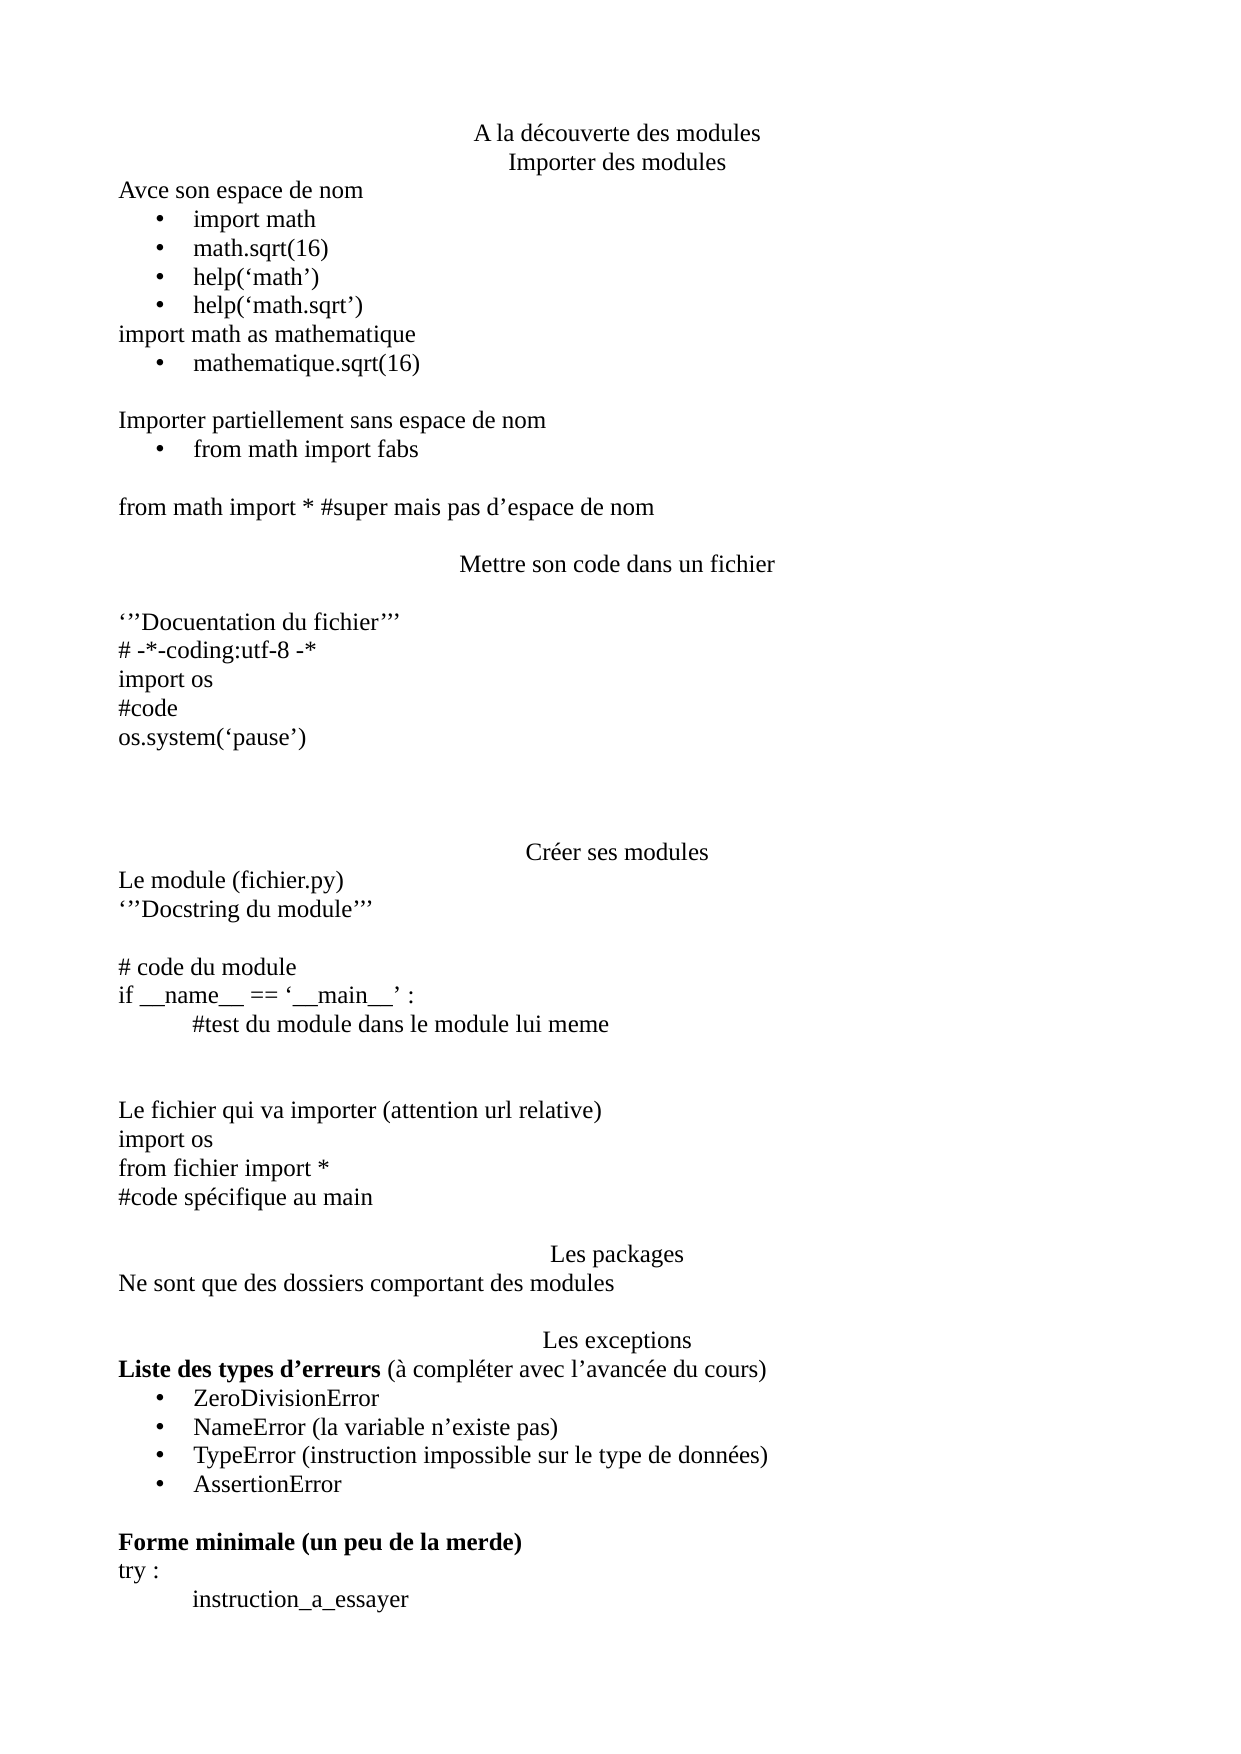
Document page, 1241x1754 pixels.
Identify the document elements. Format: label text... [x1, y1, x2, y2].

text import os [118, 664, 1122, 693]
text from math import * #super mais pas d’espace de nom [118, 492, 1122, 521]
text Forme minimale (un peu de la merde) [118, 1527, 1122, 1556]
list from math import fabs [156, 434, 1122, 463]
list mathematique.sqrt(16) [156, 348, 1122, 377]
list math.sqrt(16) [156, 233, 1122, 262]
text instruction_a_essayer [118, 1584, 1122, 1613]
text ‘’’Docstring du module’’’ [118, 894, 1122, 923]
text #code [118, 693, 1122, 722]
text Importer partiellement sans espace de nom [118, 406, 1122, 434]
text Importer des modules [118, 147, 1122, 176]
list TypeError (instruction impossible sur le type de données) [156, 1441, 1122, 1469]
text from fichier import * [118, 1153, 1122, 1182]
text Le module (fichier.py) [118, 866, 1122, 894]
text #test du module dans le module lui meme [118, 1009, 1122, 1038]
text A la découverte des modules [118, 118, 1122, 147]
text Avce son espace de nom [118, 176, 1122, 204]
text Mettre son code dans un fichier [118, 549, 1122, 578]
list ZeroDivisionError [156, 1383, 1122, 1412]
text import os [118, 1124, 1122, 1153]
text # -*-coding:utf-8 -* [118, 636, 1122, 664]
list NameError (la variable n’existe pas) [156, 1412, 1122, 1441]
list AssertionError [156, 1469, 1122, 1498]
text import math as mathematique [118, 319, 1122, 348]
text ‘’’Docuentation du fichier’’’ [118, 607, 1122, 636]
text Le fichier qui va importer (attention url relative) [118, 1096, 1122, 1124]
list help(‘math.sqrt’) [156, 291, 1122, 319]
text Les packages [118, 1239, 1122, 1268]
text try : [118, 1556, 1122, 1584]
text if __name__ == ‘__main__’ : [118, 981, 1122, 1009]
text os.system(‘pause’) [118, 722, 1122, 751]
text # code du module [118, 952, 1122, 981]
text Liste des types d’erreurs (à compléter avec l’avancée du cours) [118, 1354, 1122, 1383]
text Ne sont que des dossiers comportant des modules [118, 1268, 1122, 1297]
text Les exceptions [118, 1326, 1122, 1354]
text #code spécifique au main [118, 1182, 1122, 1211]
list help(‘math’) [156, 262, 1122, 291]
list import math [156, 204, 1122, 233]
text Créer ses modules [118, 837, 1122, 866]
